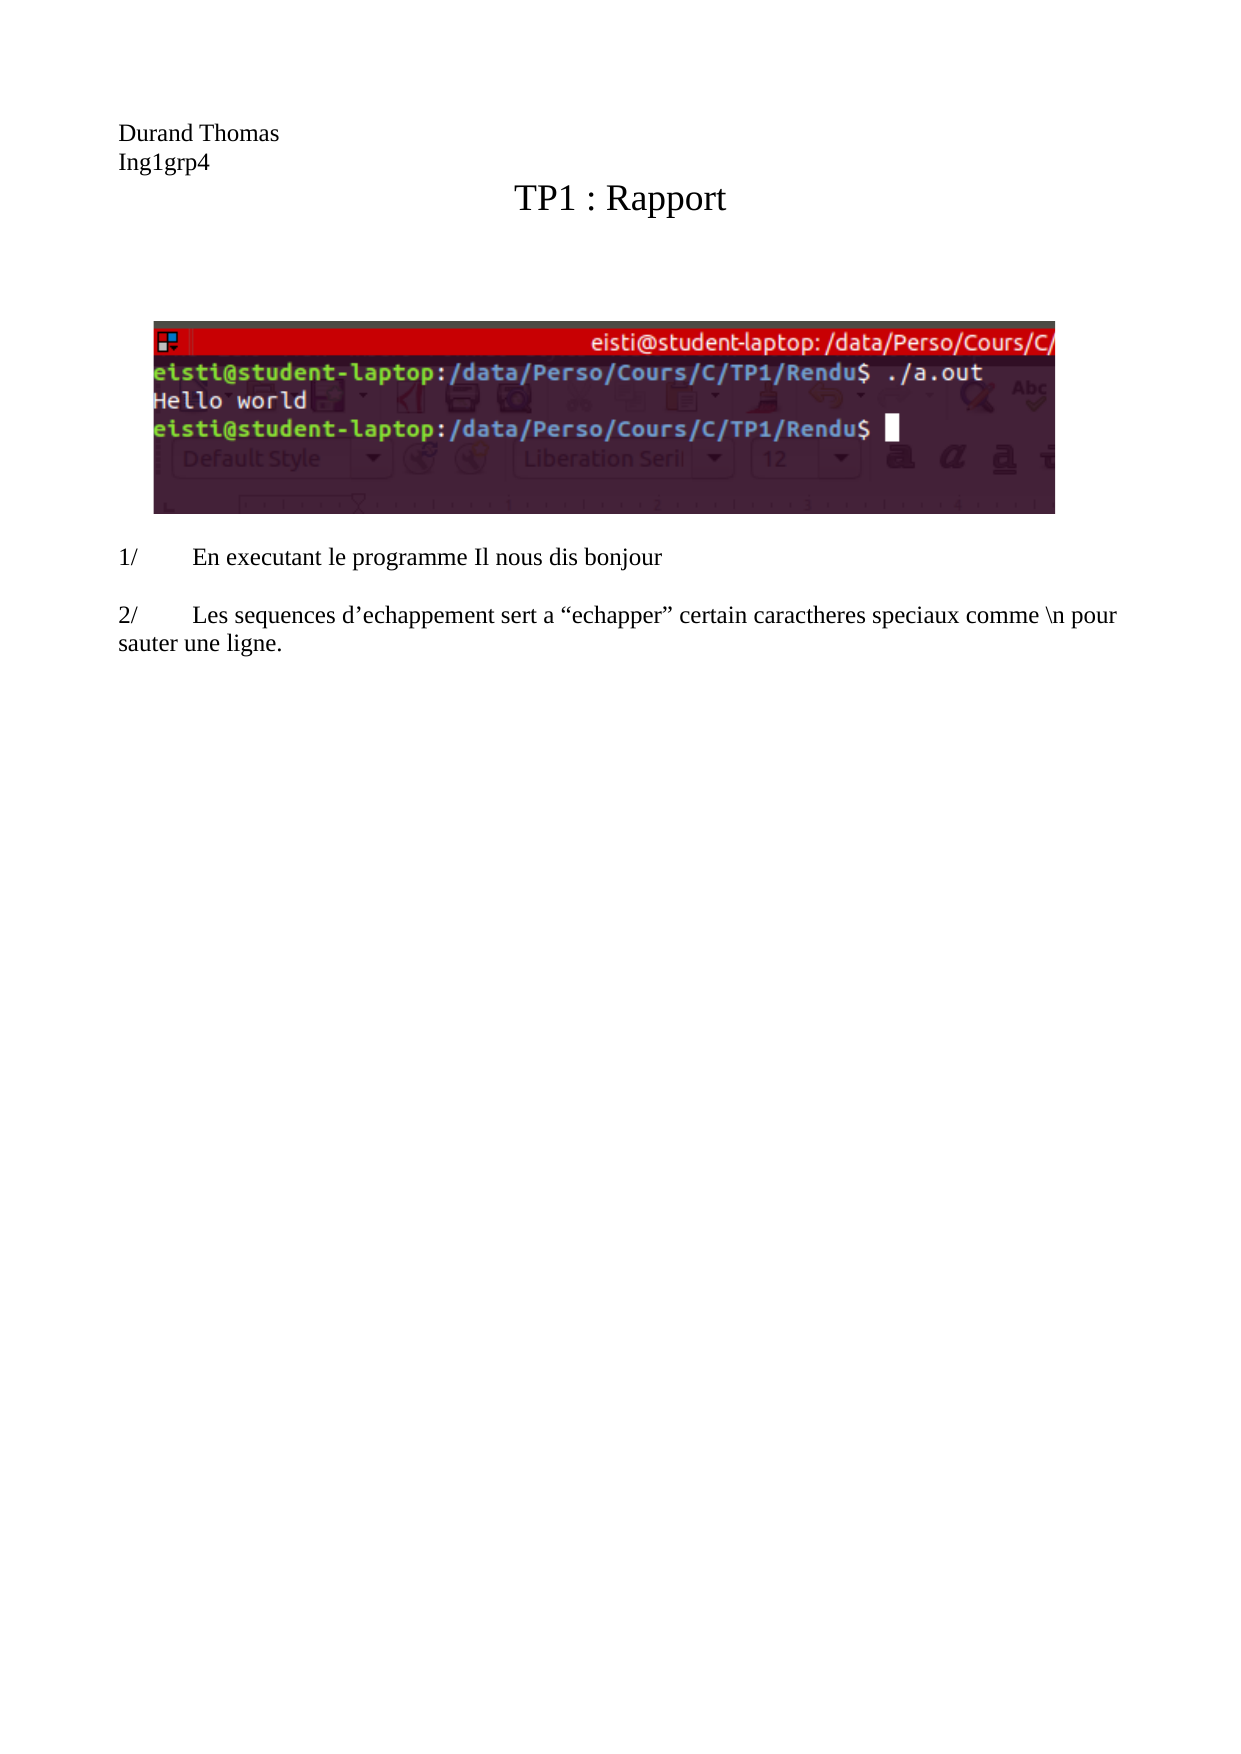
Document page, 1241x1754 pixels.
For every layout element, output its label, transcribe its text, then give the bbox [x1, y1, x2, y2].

text Durand Thomas [118, 118, 1122, 147]
text TP1 : Rapport [118, 176, 1122, 219]
text Ing1grp4 [118, 147, 1122, 176]
picture [153, 321, 1056, 514]
text 1/ En executant le programme Il nous dis bonjour [118, 542, 1122, 571]
text 2/ Les sequences d’echappement sert a “echapper” certain caractheres speciaux comme \n pour sauter une ligne. [118, 600, 1122, 657]
